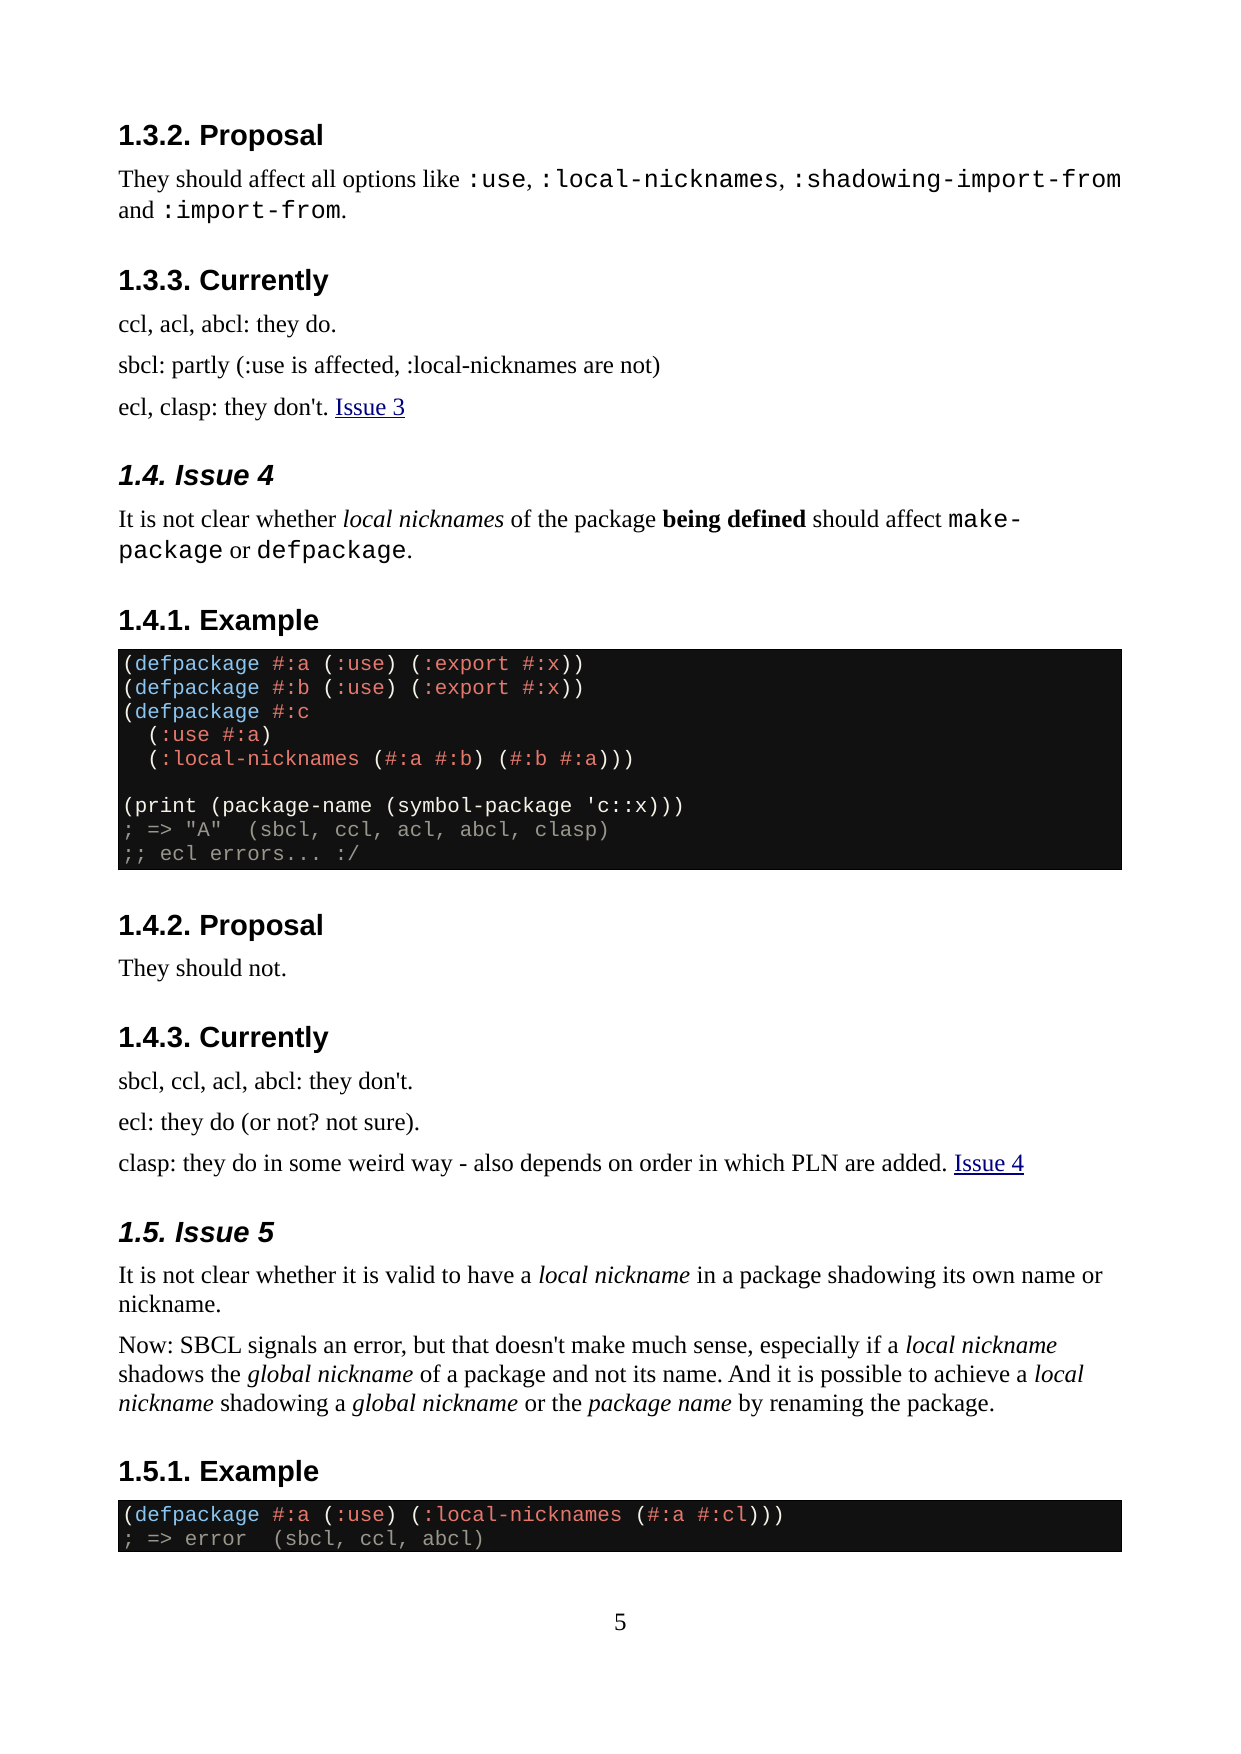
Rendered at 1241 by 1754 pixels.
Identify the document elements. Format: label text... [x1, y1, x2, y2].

subtitle Example [118, 1454, 1122, 1488]
text (:use #:a) [119, 720, 1121, 744]
text ; => error (sbcl, ccl, abcl) [119, 1524, 1121, 1551]
subtitle Example [118, 603, 1122, 637]
text ;; ecl errors... :/ [119, 838, 1121, 869]
text clasp: they do in some weird way - also depends on order in which PLN are added. Issue 4 [118, 1148, 1122, 1177]
text Now: SBCL signals an error, but that doesn't make much sense, especially if a local nickname shadows the global nickname of a package and not its name. And it is possible to achieve a local nickname shadowing a global nickname or the package name by renaming the package. [118, 1331, 1122, 1417]
text They should affect all options like :use, :local-nicknames, :shadowing-import-from and :import-from. [118, 164, 1122, 226]
text ; => "A" (sbcl, ccl, acl, abcl, clasp) [119, 815, 1121, 838]
text ccl, acl, abcl: they do. [118, 309, 1122, 338]
subtitle Issue 4 [118, 458, 1122, 492]
text (print (package-name (symbol-package 'c::x))) [119, 791, 1121, 815]
subtitle Proposal [118, 907, 1122, 941]
text ecl, clasp: they don't. Issue 3 [118, 392, 1122, 421]
text sbcl: partly (:use is affected, :local-nicknames are not) [118, 351, 1122, 379]
subtitle Currently [118, 1020, 1122, 1053]
text (defpackage #:c [119, 697, 1121, 720]
subtitle Issue 5 [118, 1214, 1122, 1248]
text (defpackage #:a (:use) (:local-nicknames (#:a #:cl))) [119, 1501, 1121, 1524]
text (defpackage #:b (:use) (:export #:x)) [119, 673, 1121, 697]
subtitle Proposal [118, 118, 1122, 152]
text sbcl, ccl, acl, abcl: they don't. [118, 1066, 1122, 1094]
text It is not clear whether it is valid to have a local nickname in a package shadowing its own name or nickname. [118, 1261, 1122, 1318]
subtitle Currently [118, 263, 1122, 297]
text (:local-nicknames (#:a #:b) (#:b #:a))) [119, 744, 1121, 768]
text They should not. [118, 953, 1122, 982]
text (defpackage #:a (:use) (:export #:x)) [119, 650, 1121, 673]
text It is not clear whether local nicknames of the package being defined should affect make-package or defpackage. [118, 504, 1122, 566]
text ecl: they do (or not? not sure). [118, 1107, 1122, 1136]
